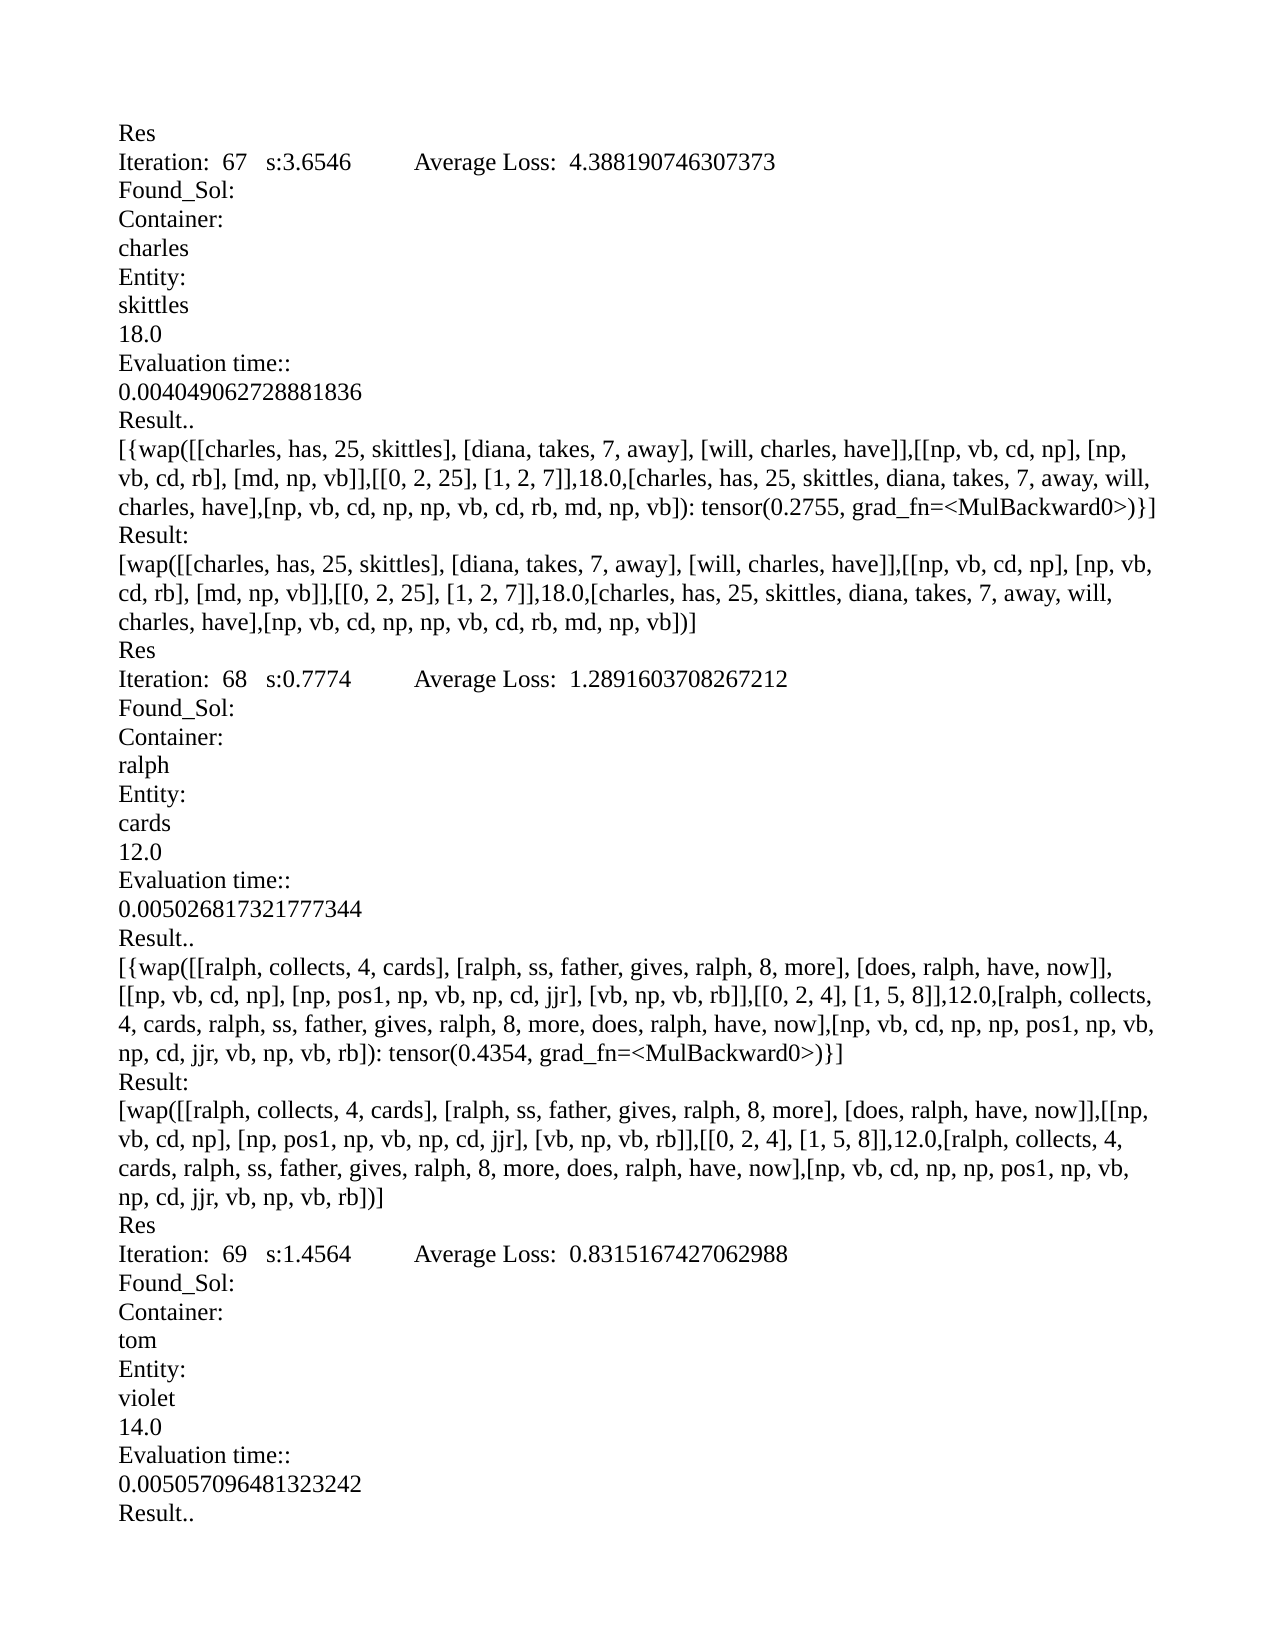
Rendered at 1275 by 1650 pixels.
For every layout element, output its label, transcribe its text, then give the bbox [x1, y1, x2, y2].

text Iteration: 68 s:0.7774 Average Loss: 1.2891603708267212 [118, 664, 1157, 693]
text tom [118, 1326, 1157, 1354]
text Result: [118, 521, 1157, 549]
text violet [118, 1383, 1157, 1412]
text Entity: [118, 779, 1157, 808]
text 12.0 [118, 837, 1157, 866]
text 0.004049062728881836 [118, 377, 1157, 406]
text [{wap([[charles, has, 25, skittles], [diana, takes, 7, away], [will, charles, have]],[[np, vb, cd, np], [np, vb, cd, rb], [md, np, vb]],[[0, 2, 25], [1, 2, 7]],18.0,[charles, has, 25, skittles, diana, takes, 7, away, will, charles, have],[np, vb, cd, np, np, vb, cd, rb, md, np, vb]): tensor(0.2755, grad_fn=<MulBackward0>)}] [118, 434, 1157, 521]
text Evaluation time:: [118, 348, 1157, 377]
text Evaluation time:: [118, 866, 1157, 894]
text Found_Sol: [118, 176, 1157, 204]
text 18.0 [118, 319, 1157, 348]
text Container: [118, 722, 1157, 751]
text Entity: [118, 262, 1157, 291]
text [{wap([[ralph, collects, 4, cards], [ralph, ss, father, gives, ralph, 8, more], [does, ralph, have, now]],[[np, vb, cd, np], [np, pos1, np, vb, np, cd, jjr], [vb, np, vb, rb]],[[0, 2, 4], [1, 5, 8]],12.0,[ralph, collects, 4, cards, ralph, ss, father, gives, ralph, 8, more, does, ralph, have, now],[np, vb, cd, np, np, pos1, np, vb, np, cd, jjr, vb, np, vb, rb]): tensor(0.4354, grad_fn=<MulBackward0>)}] [118, 952, 1157, 1067]
text Found_Sol: [118, 1268, 1157, 1297]
text ralph [118, 751, 1157, 779]
text Res [118, 1211, 1157, 1239]
text Container: [118, 204, 1157, 233]
text Entity: [118, 1354, 1157, 1383]
text Found_Sol: [118, 693, 1157, 722]
text [wap([[ralph, collects, 4, cards], [ralph, ss, father, gives, ralph, 8, more], [does, ralph, have, now]],[[np, vb, cd, np], [np, pos1, np, vb, np, cd, jjr], [vb, np, vb, rb]],[[0, 2, 4], [1, 5, 8]],12.0,[ralph, collects, 4, cards, ralph, ss, father, gives, ralph, 8, more, does, ralph, have, now],[np, vb, cd, np, np, pos1, np, vb, np, cd, jjr, vb, np, vb, rb])] [118, 1096, 1157, 1211]
text skittles [118, 291, 1157, 319]
text Result: [118, 1067, 1157, 1096]
text Result.. [118, 1498, 1157, 1527]
text Container: [118, 1297, 1157, 1326]
text Iteration: 67 s:3.6546 Average Loss: 4.388190746307373 [118, 147, 1157, 176]
text charles [118, 233, 1157, 262]
text Iteration: 69 s:1.4564 Average Loss: 0.8315167427062988 [118, 1239, 1157, 1268]
text Result.. [118, 923, 1157, 952]
text Result.. [118, 406, 1157, 434]
text Res [118, 636, 1157, 664]
text [wap([[charles, has, 25, skittles], [diana, takes, 7, away], [will, charles, have]],[[np, vb, cd, np], [np, vb, cd, rb], [md, np, vb]],[[0, 2, 25], [1, 2, 7]],18.0,[charles, has, 25, skittles, diana, takes, 7, away, will, charles, have],[np, vb, cd, np, np, vb, cd, rb, md, np, vb])] [118, 549, 1157, 636]
text Evaluation time:: [118, 1441, 1157, 1469]
text Res [118, 118, 1157, 147]
text cards [118, 808, 1157, 837]
text 0.005057096481323242 [118, 1469, 1157, 1498]
text 0.005026817321777344 [118, 894, 1157, 923]
text 14.0 [118, 1412, 1157, 1441]
